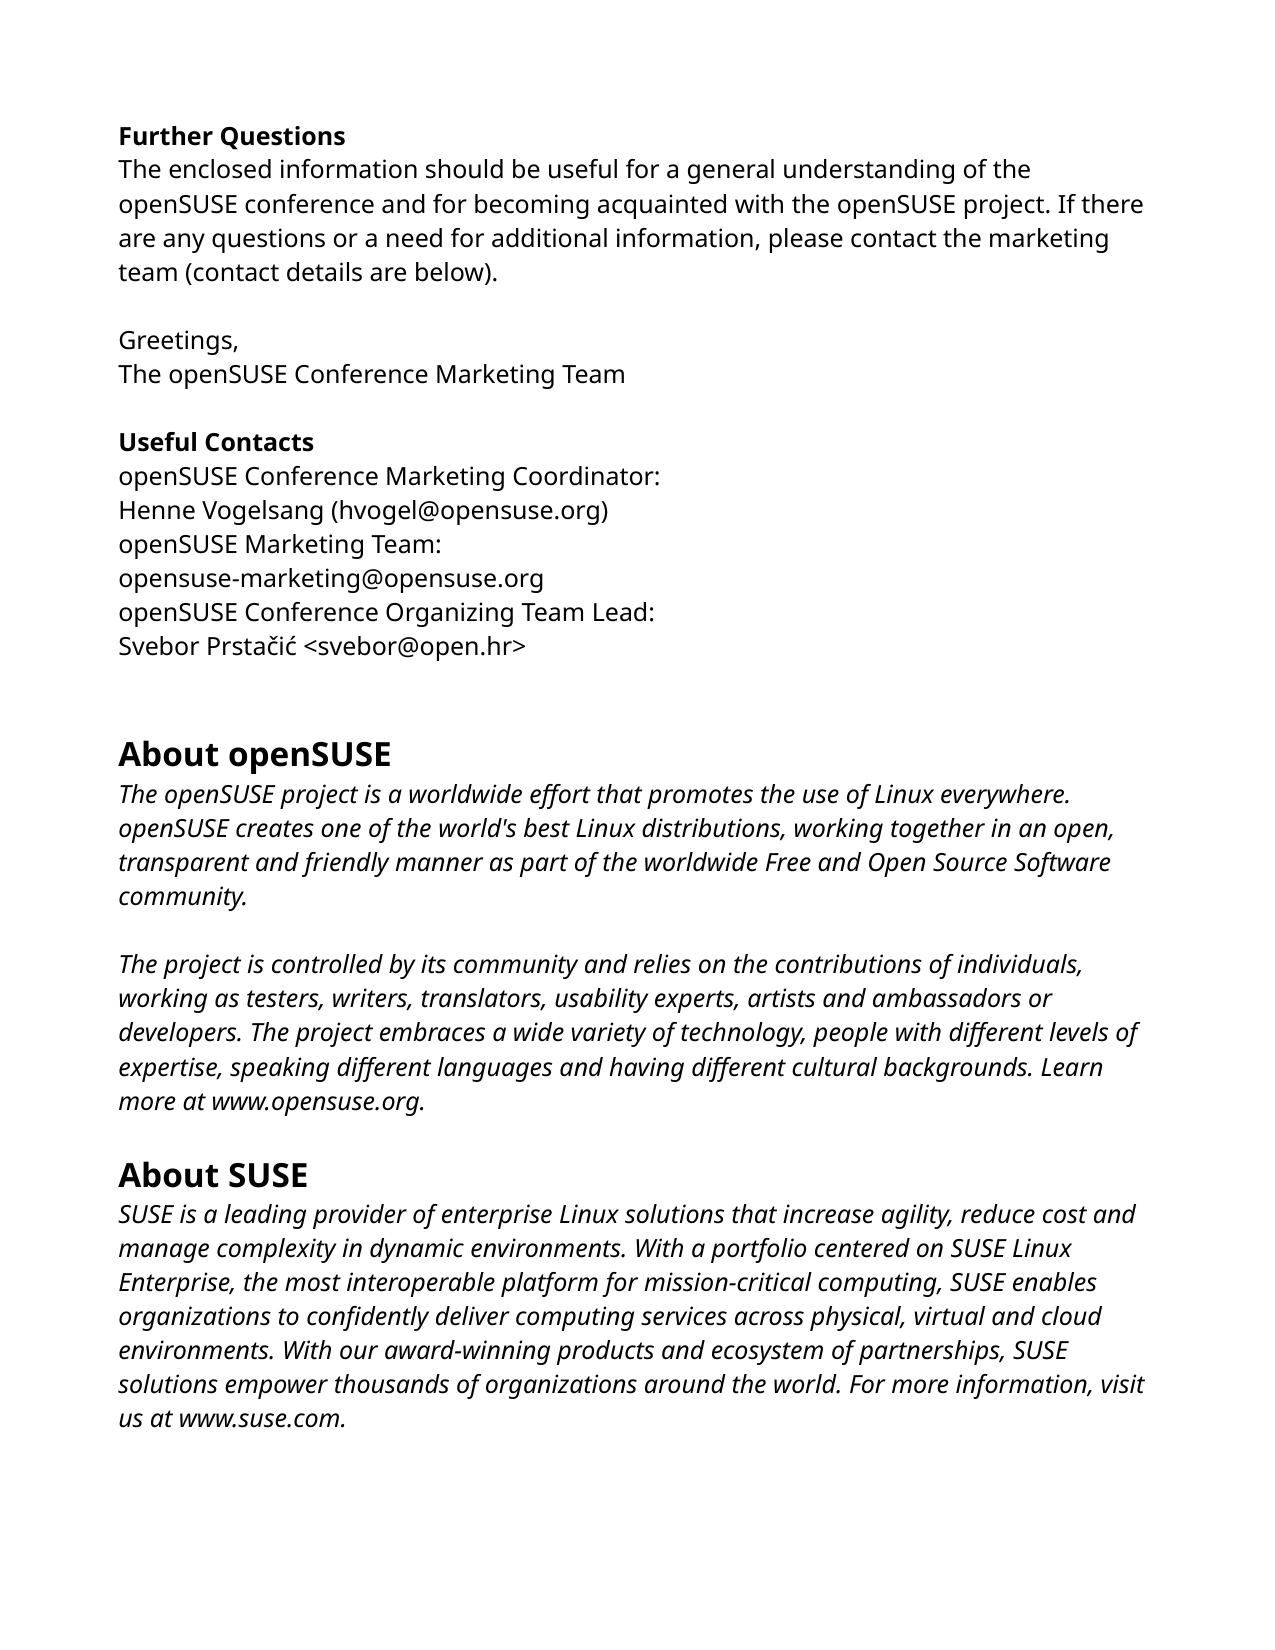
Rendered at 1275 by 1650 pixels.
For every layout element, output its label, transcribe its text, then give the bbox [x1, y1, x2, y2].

text openSUSE Marketing Team: [118, 527, 1157, 561]
text The project is controlled by its community and relies on the contributions of individuals, working as testers, writers, translators, usability experts, artists and ambassadors or developers. The project embraces a wide variety of technology, people with different levels of expertise, speaking different languages and having different cultural backgrounds. Learn more at www.opensuse.org. [118, 947, 1157, 1117]
text Henne Vogelsang (hvogel@opensuse.org) [118, 493, 1157, 527]
text opensuse-marketing@opensuse.org [118, 561, 1157, 595]
text About SUSE [118, 1151, 1157, 1197]
text The openSUSE Conference Marketing Team [118, 357, 1157, 391]
text Greetings, [118, 322, 1157, 357]
text About openSUSE [118, 731, 1157, 777]
text Further Questions [118, 118, 1157, 152]
text Useful Contacts [118, 425, 1157, 459]
text Svebor Prstačić <svebor@open.hr> [118, 629, 1157, 663]
text The enclosed information should be useful for a general understanding of the openSUSE conference and for becoming acquainted with the openSUSE project. If there are any questions or a need for additional information, please contact the marketing team (contact details are below). [118, 152, 1157, 288]
text SUSE is a leading provider of enterprise Linux solutions that increase agility, reduce cost and manage complexity in dynamic environments. With a portfolio centered on SUSE Linux Enterprise, the most interoperable platform for mission-critical computing, SUSE enables organizations to confidently deliver computing services across physical, virtual and cloud environments. With our award-winning products and ecosystem of partnerships, SUSE solutions empower thousands of organizations around the world. For more information, visit us at www.suse.com. [118, 1197, 1157, 1435]
text openSUSE Conference Organizing Team Lead: [118, 595, 1157, 629]
text The openSUSE project is a worldwide effort that promotes the use of Linux everywhere. openSUSE creates one of the world's best Linux distributions, working together in an open, transparent and friendly manner as part of the worldwide Free and Open Source Software community. [118, 777, 1157, 913]
text openSUSE Conference Marketing Coordinator: [118, 459, 1157, 493]
